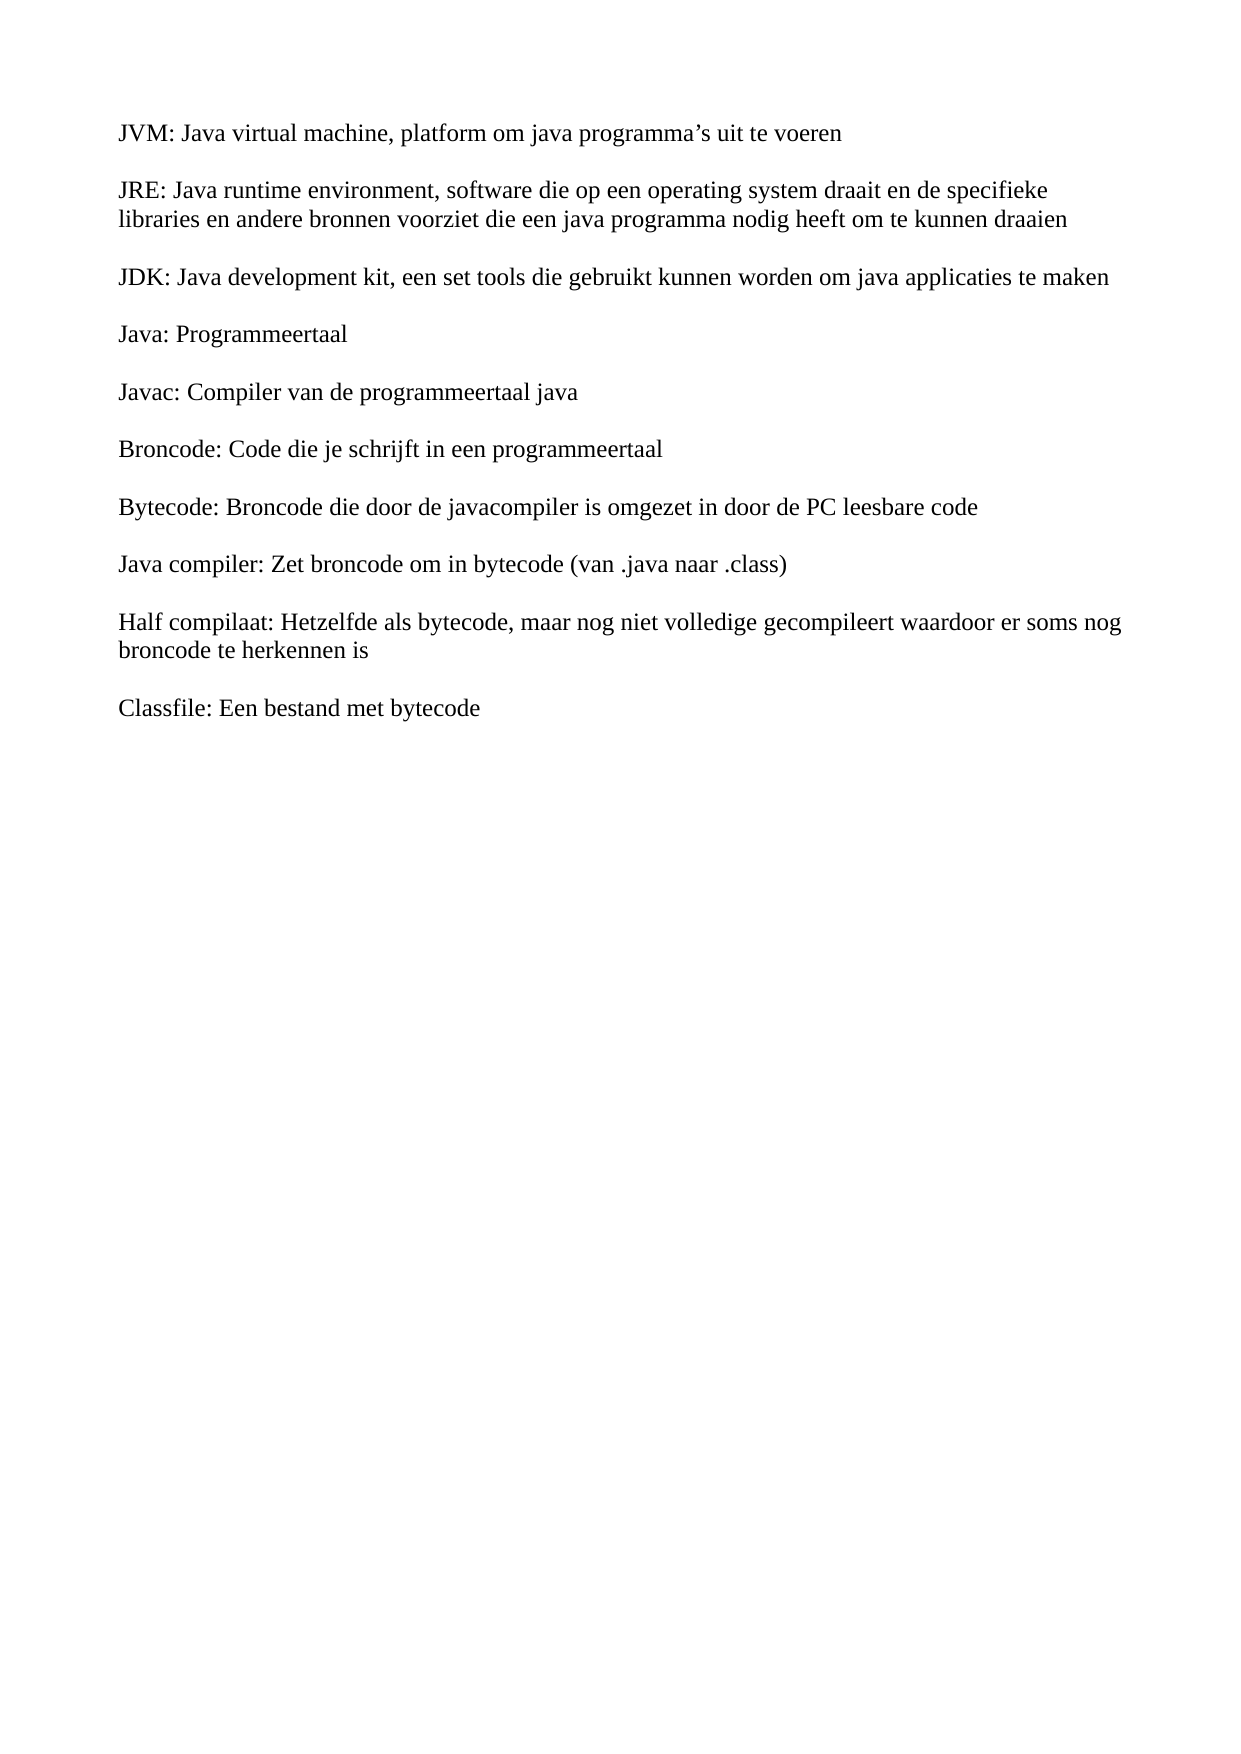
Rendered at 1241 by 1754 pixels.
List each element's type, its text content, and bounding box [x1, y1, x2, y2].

text Half compilaat: Hetzelfde als bytecode, maar nog niet volledige gecompileert waardoor er soms nog broncode te herkennen is [118, 607, 1122, 664]
text Classfile: Een bestand met bytecode [118, 693, 1122, 722]
text JVM: Java virtual machine, platform om java programma’s uit te voeren [118, 118, 1122, 147]
text Javac: Compiler van de programmeertaal java [118, 377, 1122, 406]
text Java: Programmeertaal [118, 319, 1122, 348]
text Bytecode: Broncode die door de javacompiler is omgezet in door de PC leesbare code [118, 492, 1122, 521]
text JRE: Java runtime environment, software die op een operating system draait en de specifieke libraries en andere bronnen voorziet die een java programma nodig heeft om te kunnen draaien [118, 176, 1122, 233]
text Java compiler: Zet broncode om in bytecode (van .java naar .class) [118, 549, 1122, 578]
text Broncode: Code die je schrijft in een programmeertaal [118, 434, 1122, 463]
text JDK: Java development kit, een set tools die gebruikt kunnen worden om java applicaties te maken [118, 262, 1122, 291]
